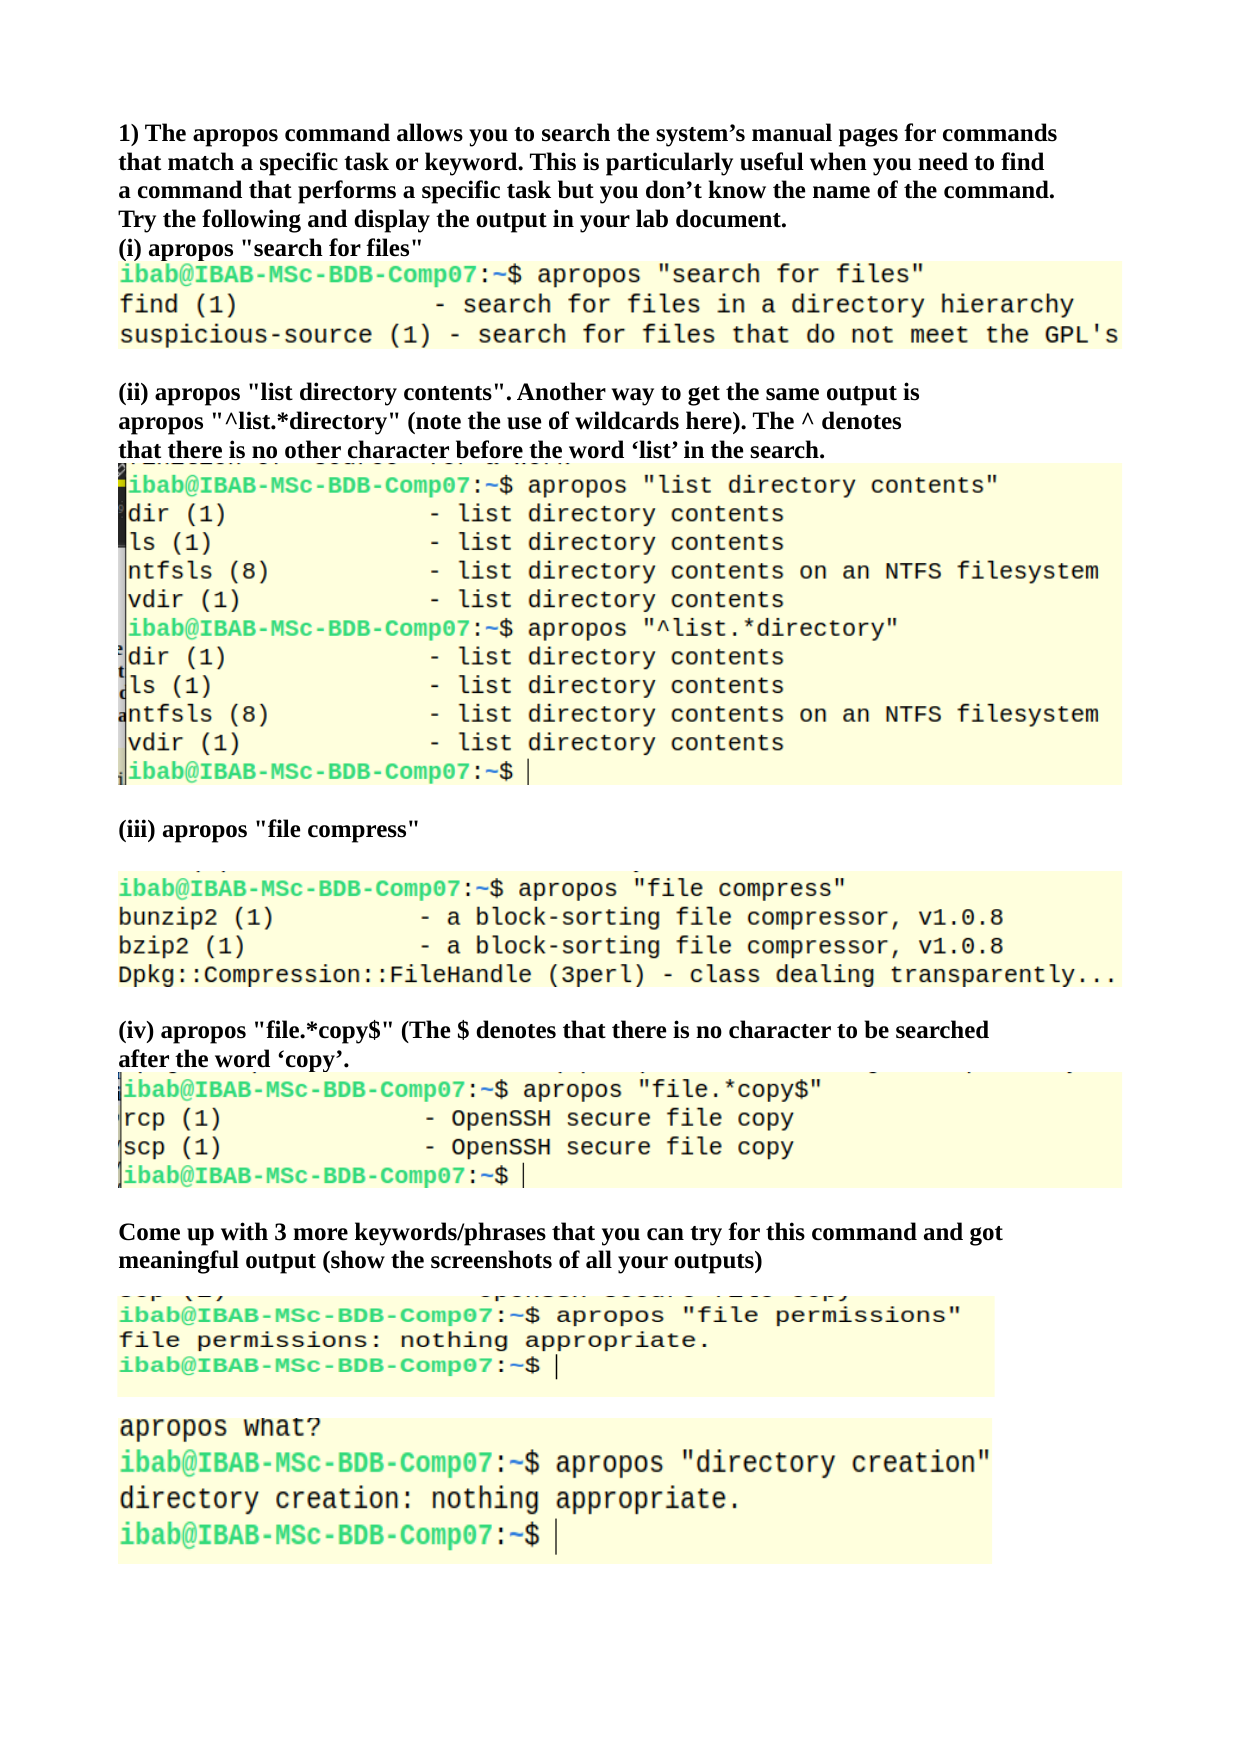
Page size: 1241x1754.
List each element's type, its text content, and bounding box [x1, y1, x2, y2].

text that match a specific task or keyword. This is particularly useful when you need to find [118, 147, 1122, 176]
text (iv) apropos "file.*copy$" (The $ denotes that there is no character to be searched [118, 1015, 1122, 1044]
text (iii) apropos "file compress" [118, 814, 1122, 842]
picture [117, 1296, 995, 1397]
picture [118, 871, 1123, 987]
text 1) The apropos command allows you to search the system’s manual pages for commands [118, 118, 1122, 147]
text after the word ‘copy’. [118, 1044, 1122, 1072]
text (i) apropos "search for files" [118, 233, 1122, 261]
picture [118, 463, 1123, 785]
text that there is no other character before the word ‘list’ in the search. [118, 435, 1122, 463]
text Try the following and display the output in your lab document. [118, 204, 1122, 233]
picture [118, 1072, 1123, 1188]
picture [118, 1418, 993, 1564]
text (ii) apropos "list directory contents". Another way to get the same output is [118, 377, 1122, 406]
text a command that performs a specific task but you don’t know the name of the command. [118, 176, 1122, 204]
text meaningful output (show the screenshots of all your outputs) [118, 1246, 1122, 1274]
text apropos "^list.*directory" (note the use of wildcards here). The ^ denotes [118, 406, 1122, 435]
text Come up with 3 more keywords/phrases that you can try for this command and got [118, 1217, 1122, 1246]
picture [118, 261, 1123, 349]
